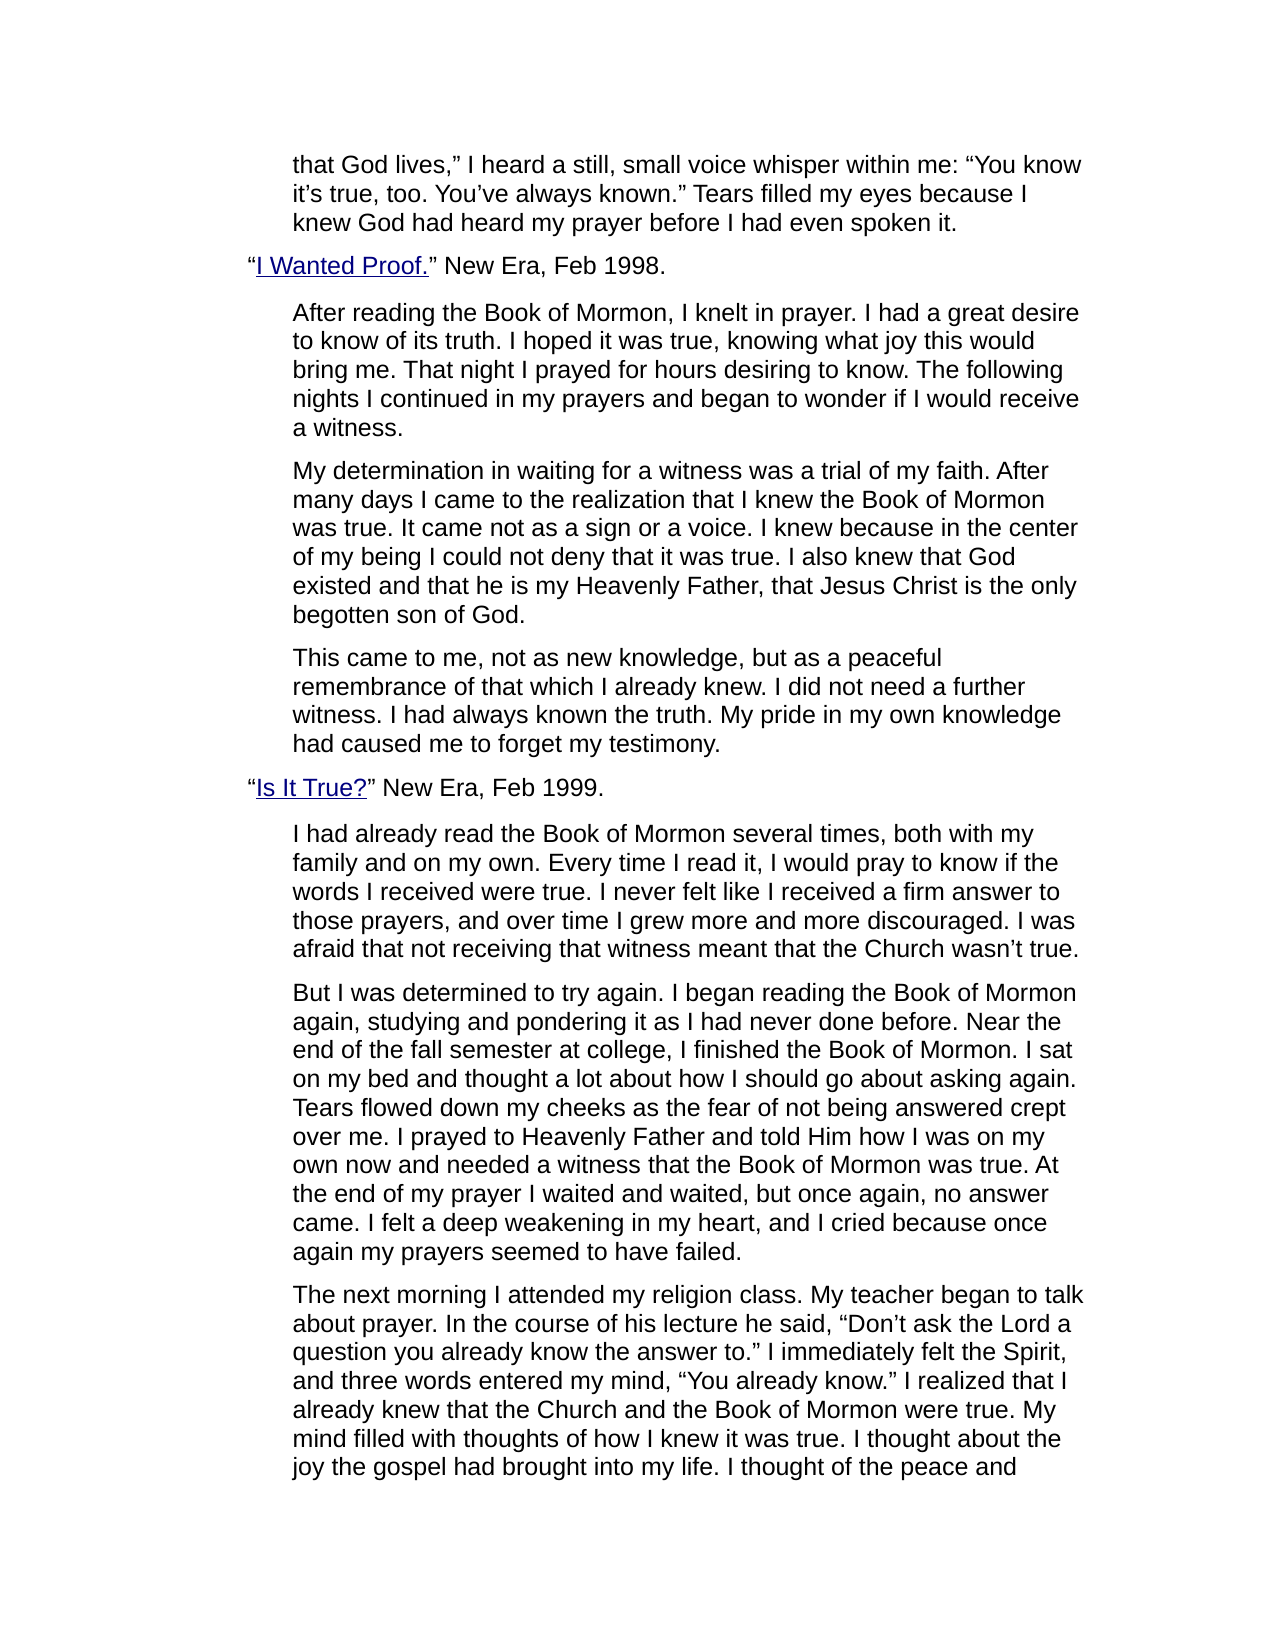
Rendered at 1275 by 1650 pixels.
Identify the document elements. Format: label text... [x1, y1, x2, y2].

text that God lives,” I heard a still, small voice whisper within me: “You know it’s true, too. You’ve always known.” Tears filled my eyes because I knew God had heard my prayer before I had even spoken it. [292, 150, 1087, 236]
text I had already read the Book of Mormon several times, both with my family and on my own. Every time I read it, I would pray to know if the words I received were true. I never felt like I received a firm answer to those prayers, and over time I grew more and more discouraged. I was afraid that not receiving that witness meant that the Church wasn’t true. [292, 819, 1087, 963]
text After reading the Book of Mormon, I knelt in prayer. I had a great desire to know of its truth. I hoped it was true, knowing what joy this would bring me. That night I prayed for hours desiring to know. The following nights I continued in my prayers and began to wonder if I would receive a witness. [292, 298, 1087, 441]
text “Is It True?” New Era, Feb 1999. [247, 773, 1087, 801]
text But I was determined to try again. I began reading the Book of Mormon again, studying and pondering it as I had never done before. Near the end of the fall semester at college, I finished the Book of Mormon. I sat on my bed and thought a lot about how I should go about asking again. Tears flowed down my cheeks as the fear of not being answered crept over me. I prayed to Heavenly Father and told Him how I was on my own now and needed a witness that the Book of Mormon was true. At the end of my prayer I waited and waited, but once again, no answer came. I felt a deep weakening in my heart, and I cried because once again my prayers seemed to have failed. [292, 978, 1087, 1265]
text The next morning I attended my religion class. My teacher began to talk about prayer. In the course of his lecture he said, “Don’t ask the Lord a question you already know the answer to.” I immediately felt the Spirit, and three words entered my mind, “You already know.” I realized that I already knew that the Church and the Book of Mormon were true. My mind filled with thoughts of how I knew it was true. I thought about the joy the gospel had brought into my life. I thought of the peace and [292, 1280, 1087, 1481]
text “I Wanted Proof.” New Era, Feb 1998. [247, 251, 1087, 279]
text This came to me, not as new knowledge, but as a peaceful remembrance of that which I already knew. I did not need a further witness. I had always known the truth. My pride in my own knowledge had caused me to forget my testimony. [292, 643, 1087, 758]
text My determination in waiting for a witness was a trial of my faith. After many days I came to the realization that I knew the Book of Mormon was true. It came not as a sign or a voice. I knew because in the center of my being I could not deny that it was true. I also knew that God existed and that he is my Heavenly Father, that Jesus Christ is the only begotten son of God. [292, 456, 1087, 628]
